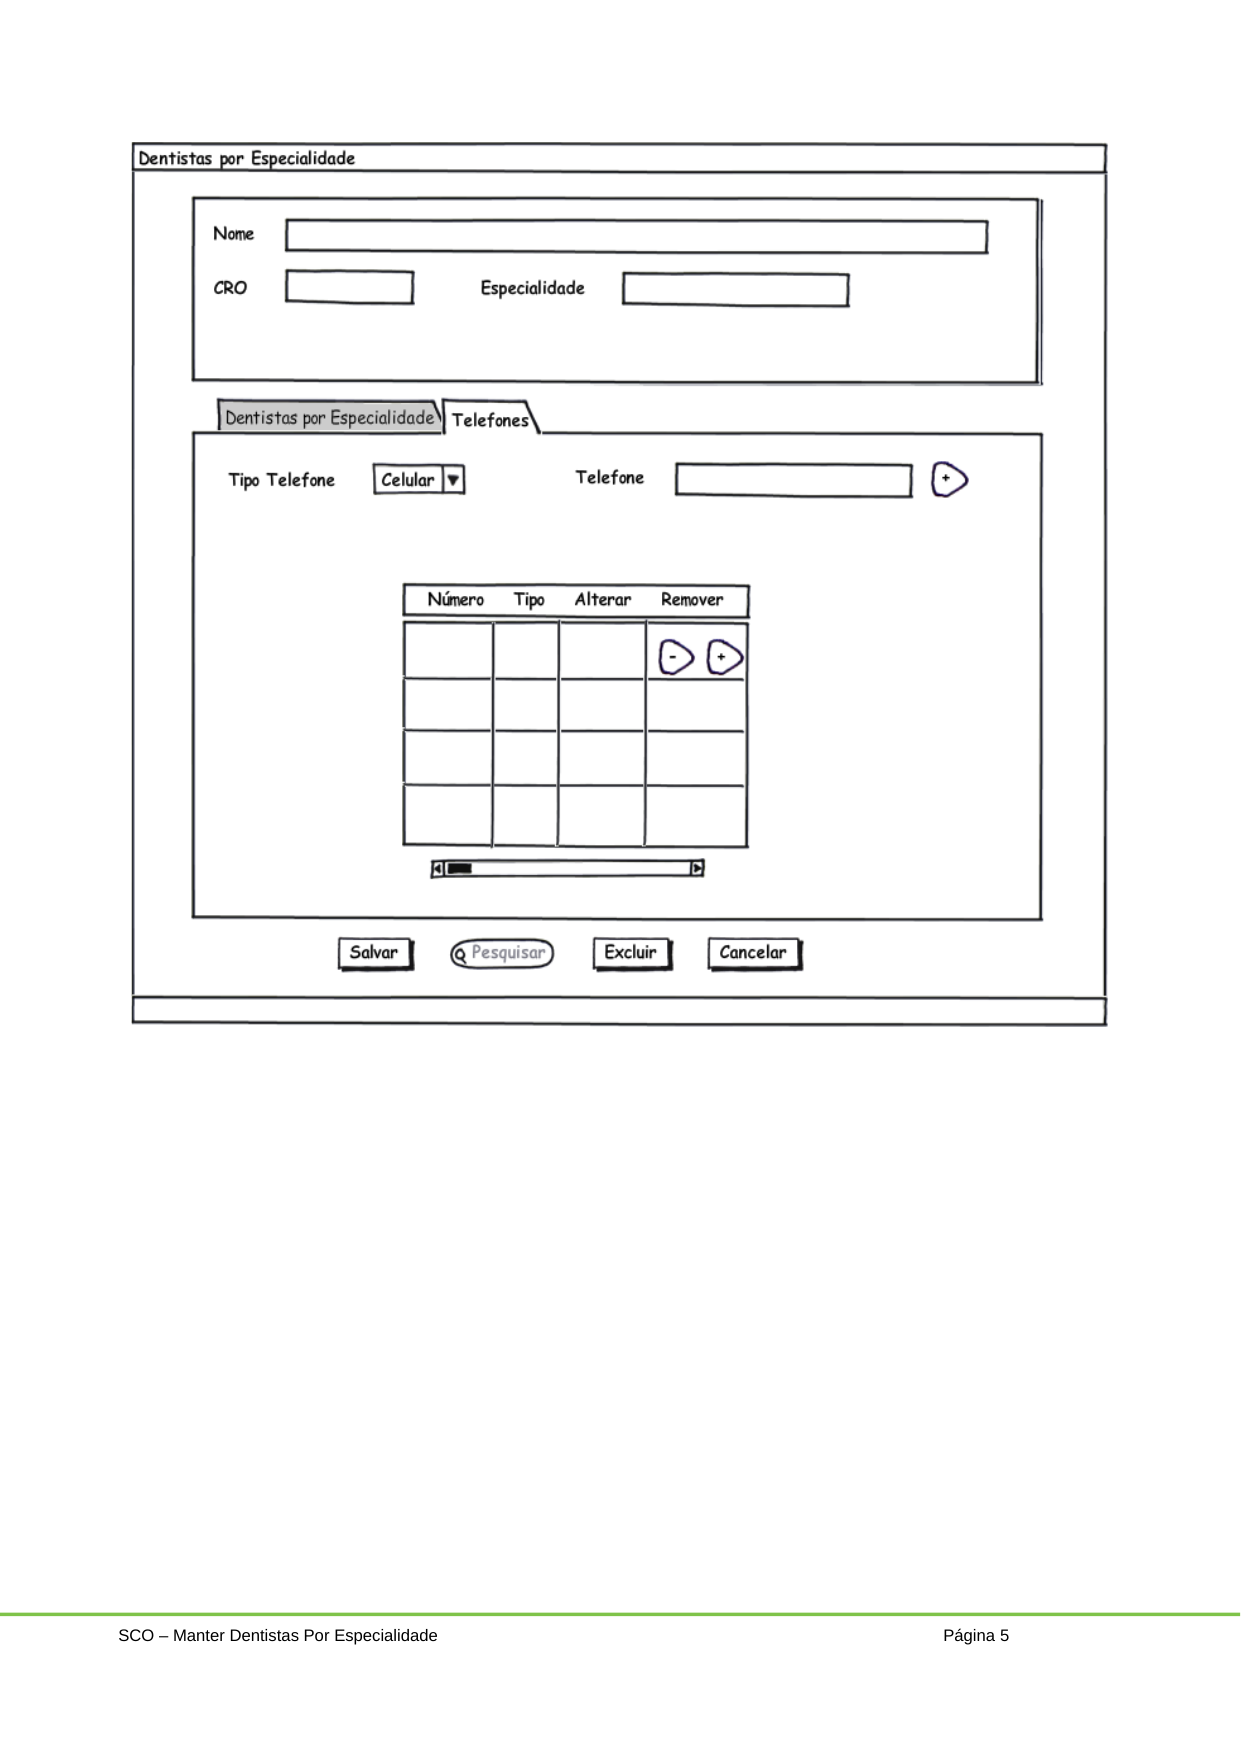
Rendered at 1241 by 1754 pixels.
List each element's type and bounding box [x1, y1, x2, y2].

picture [131, 142, 1109, 1027]
